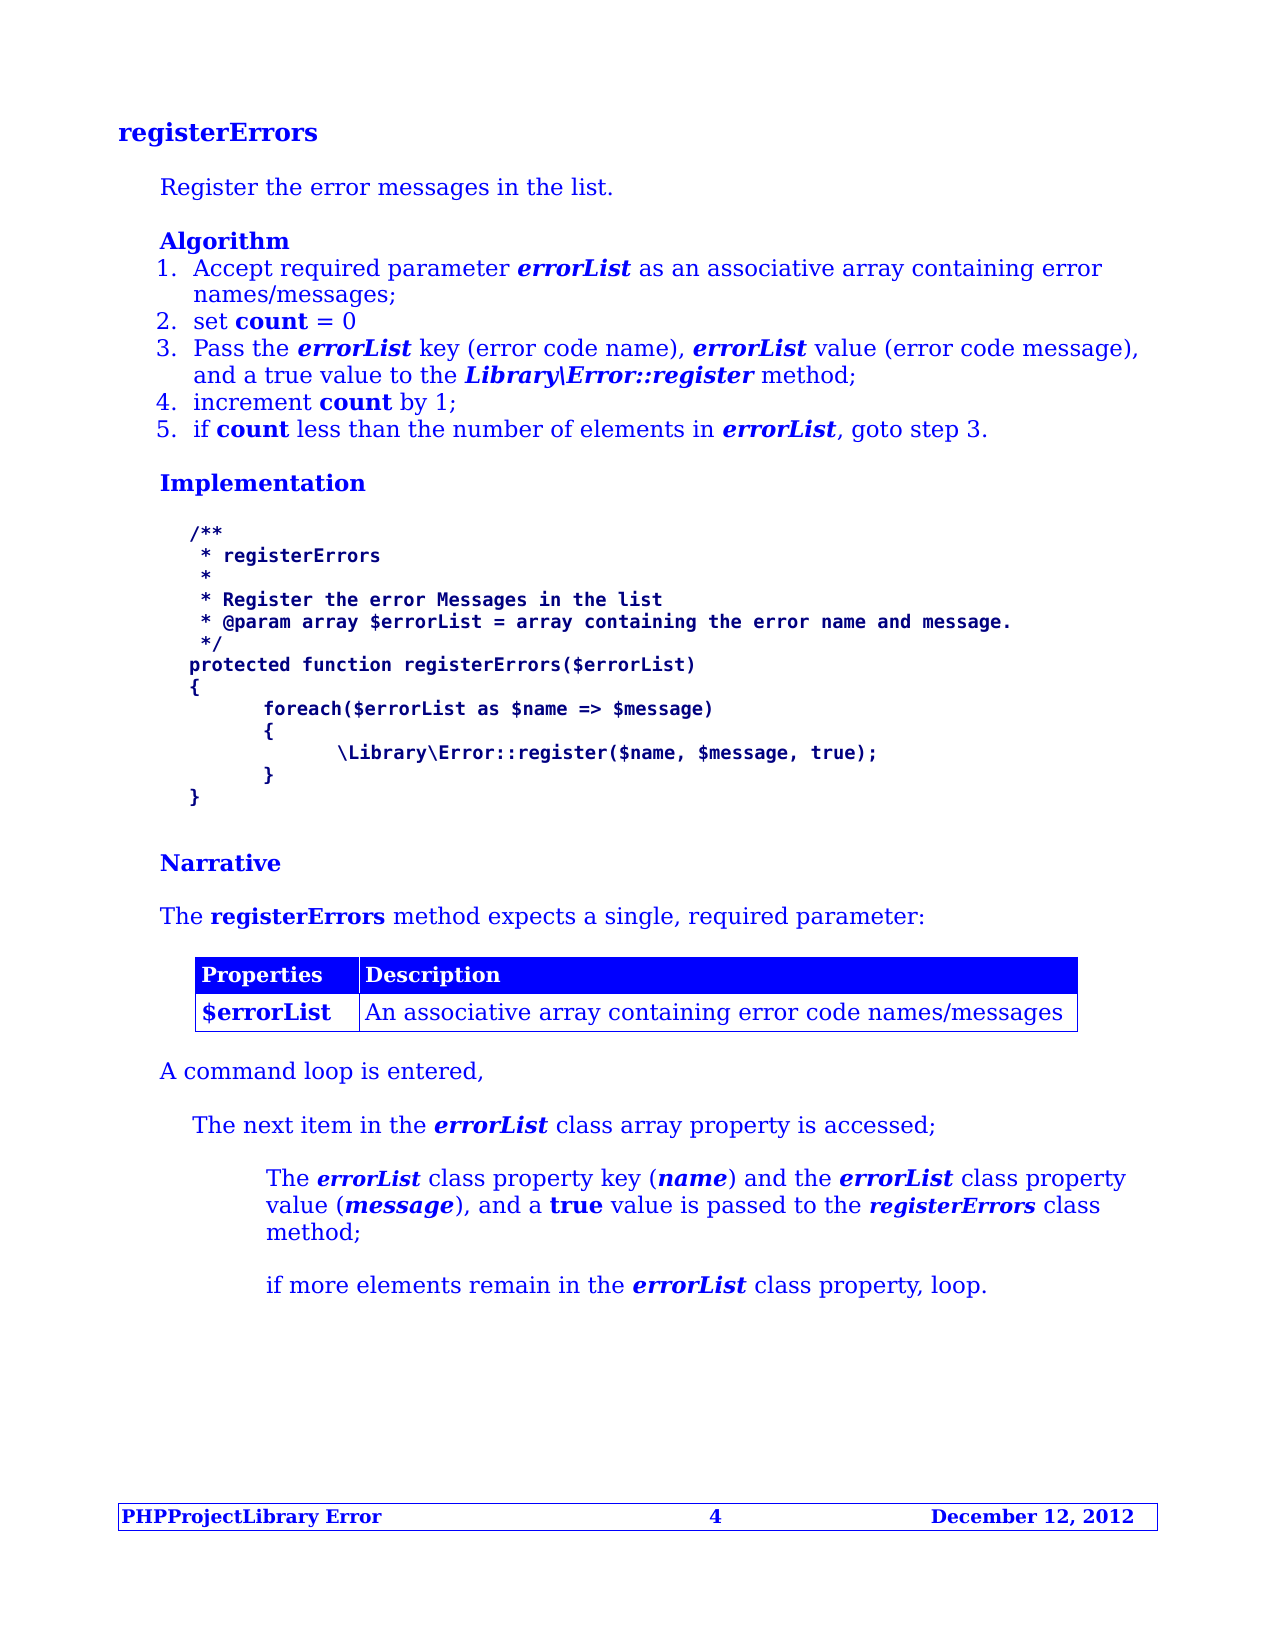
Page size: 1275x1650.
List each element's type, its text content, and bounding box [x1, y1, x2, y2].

list Pass the errorList key (error code name), errorList value (error code message), and a true value to the Library\Error::register method; [156, 335, 1157, 389]
list protected function registerErrors($errorList) [189, 654, 1157, 676]
text A command loop is entered, [159, 1058, 1157, 1085]
text if more elements remain in the errorList class property, loop. [266, 1272, 1157, 1299]
text The next item in the errorList class array property is accessed; [192, 1111, 1157, 1138]
text Implementation [159, 469, 1157, 496]
list \Library\Error::register($name, $message, true); [189, 742, 1157, 764]
list * registerErrors [189, 545, 1157, 567]
text Register the error messages in the list. [159, 174, 1157, 201]
list if count less than the number of elements in errorList, goto step 3. [156, 416, 1157, 443]
table_header Description [360, 958, 1077, 993]
list foreach($errorList as $name => $message) [189, 698, 1157, 720]
table_header Properties [196, 958, 359, 993]
list Accept required parameter errorList as an associative array containing error names/messages; [156, 254, 1157, 308]
list { [189, 720, 1157, 742]
table_cell An associative array containing error code names/messages [360, 994, 1077, 1031]
list } [189, 764, 1157, 786]
list * Register the error Messages in the list [189, 589, 1157, 611]
list { [189, 676, 1157, 698]
text The errorList class property key (name) and the errorList class property value (message), and a true value is passed to the registerErrors class method; [266, 1165, 1157, 1246]
list increment count by 1; [156, 389, 1157, 416]
text Narrative [159, 850, 1157, 877]
list * @param array $errorList = array containing the error name and message. [189, 611, 1157, 632]
list } [189, 786, 1157, 807]
list * [189, 567, 1157, 589]
list */ [189, 632, 1157, 654]
list set count = 0 [156, 308, 1157, 335]
title registerErrors [118, 118, 1157, 147]
text Algorithm [159, 227, 1157, 254]
list /** [189, 523, 1157, 545]
table_cell $errorList [196, 994, 359, 1031]
text The registerErrors method expects a single, required parameter: [159, 903, 1157, 930]
